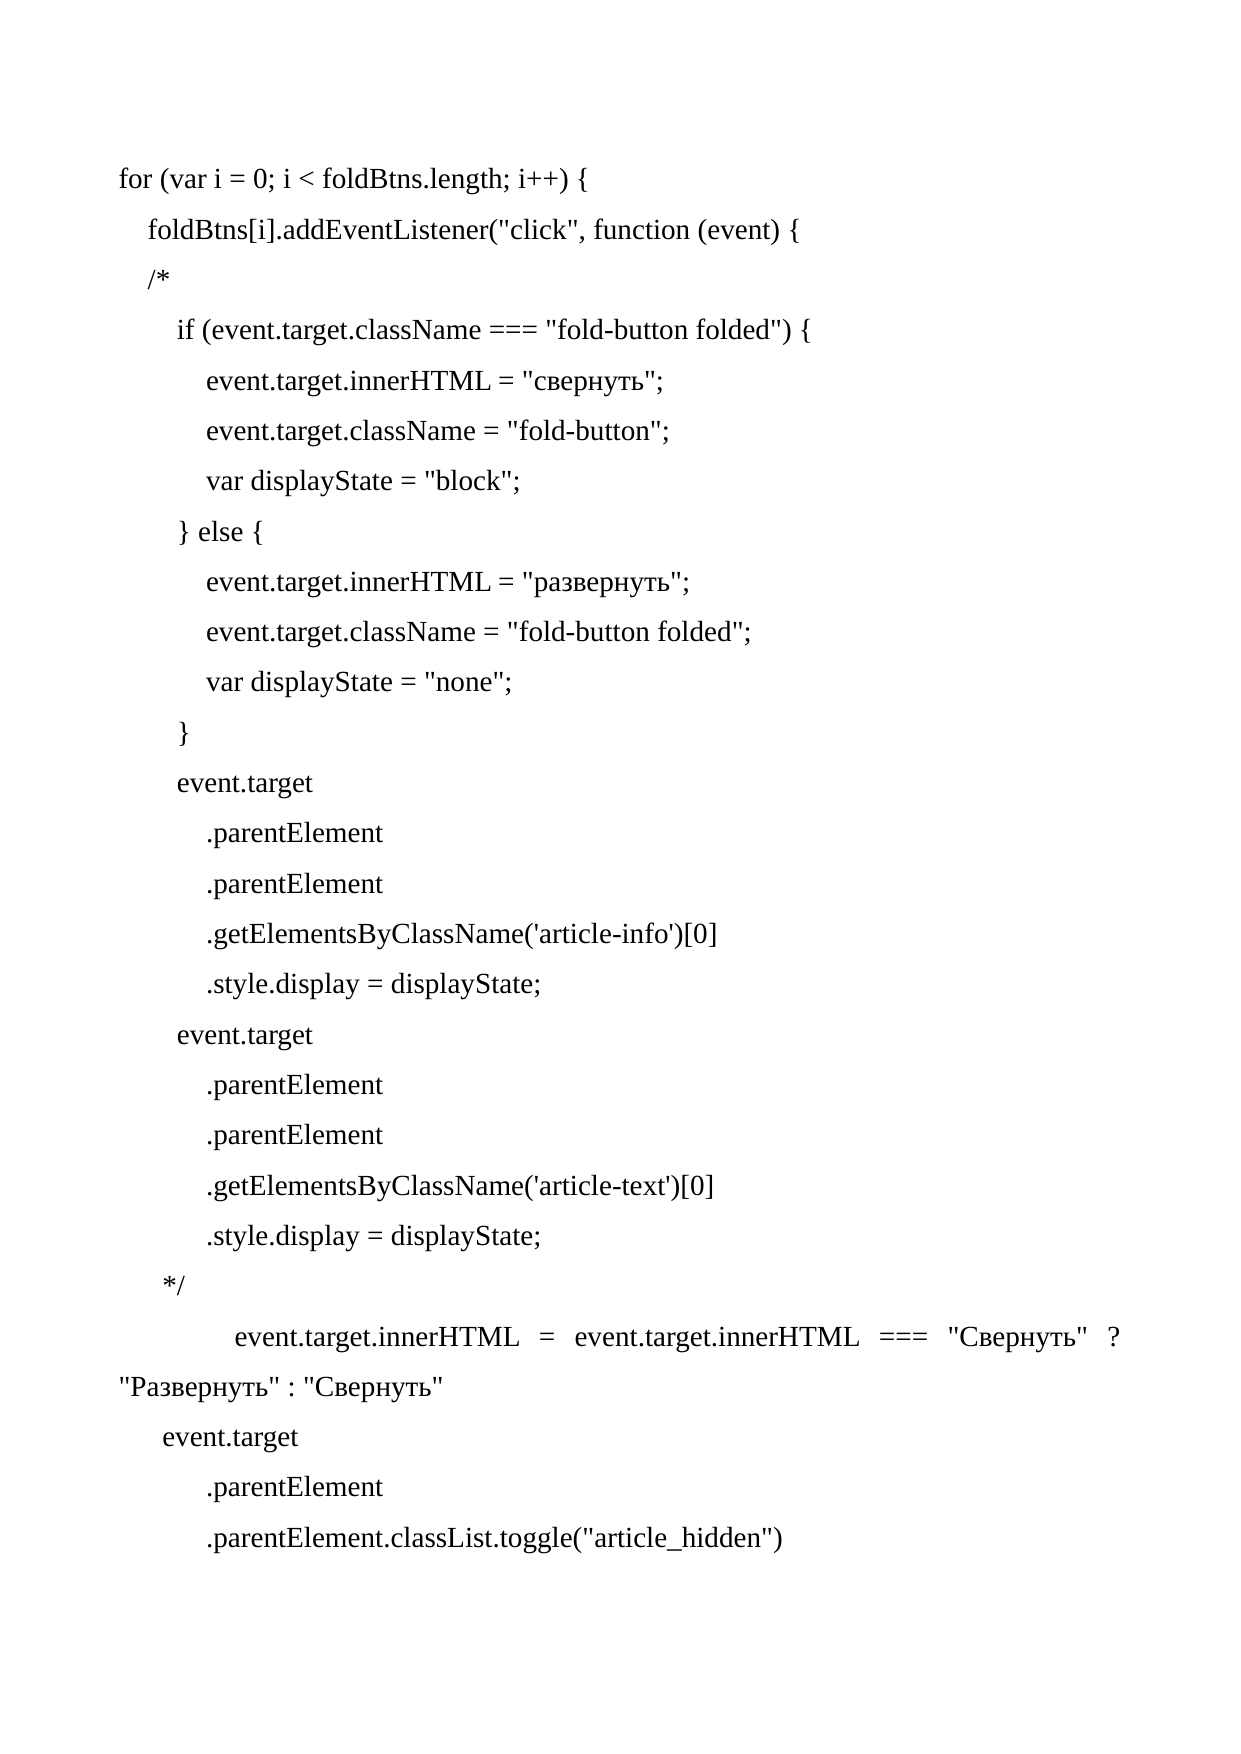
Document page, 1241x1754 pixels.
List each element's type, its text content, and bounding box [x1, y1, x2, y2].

text */ [118, 1268, 1122, 1302]
text event.target [118, 1419, 1122, 1453]
text event.target [118, 765, 1122, 799]
text .getElementsByClassName('article-text')[0] [118, 1168, 1122, 1201]
text .parentElement [118, 866, 1122, 899]
text var displayState = "none"; [118, 664, 1122, 698]
text .getElementsByClassName('article-info')[0] [118, 916, 1122, 950]
text } else { [118, 514, 1122, 547]
text .parentElement [118, 1469, 1122, 1503]
text .parentElement [118, 1117, 1122, 1151]
text if (event.target.className === "fold-button folded") { [118, 312, 1122, 346]
text event.target [118, 1017, 1122, 1050]
text event.target.innerHTML = event.target.innerHTML === "Свернуть" ? "Развернуть" : "Свернуть" [118, 1319, 1122, 1402]
text .parentElement [118, 816, 1122, 849]
text } [118, 715, 1122, 748]
text .parentElement [118, 1067, 1122, 1101]
text .style.display = displayState; [118, 966, 1122, 1000]
text for (var i = 0; i < foldBtns.length; i++) { [118, 161, 1122, 195]
text var displayState = "block"; [118, 463, 1122, 497]
text /* [118, 262, 1122, 296]
text event.target.innerHTML = "развернуть"; [118, 564, 1122, 597]
text .parentElement.classList.toggle("article_hidden") [118, 1520, 1122, 1553]
text event.target.className = "fold-button"; [118, 413, 1122, 447]
text event.target.innerHTML = "свернуть"; [118, 363, 1122, 396]
text event.target.className = "fold-button folded"; [118, 614, 1122, 648]
text foldBtns[i].addEventListener("click", function (event) { [118, 212, 1122, 245]
text .style.display = displayState; [118, 1218, 1122, 1252]
